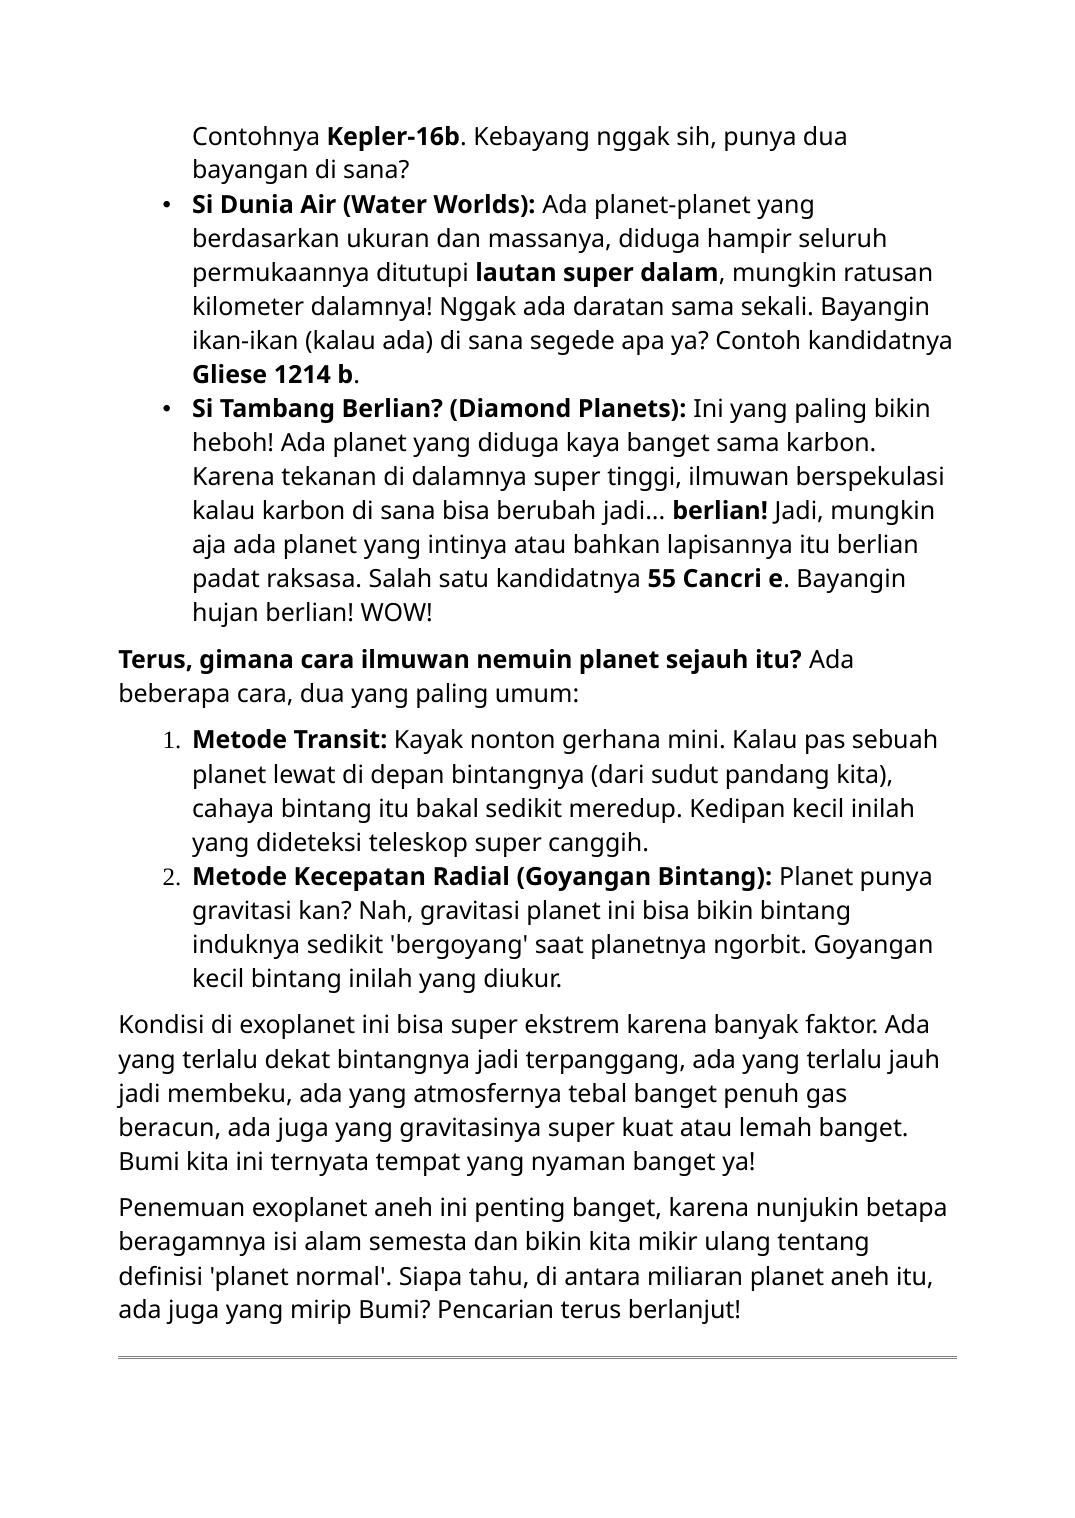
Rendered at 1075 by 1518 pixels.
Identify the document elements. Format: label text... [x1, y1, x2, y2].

list Contohnya Kepler-16b. Kebayang nggak sih, punya dua bayangan di sana? [162, 118, 957, 186]
text Penemuan exoplanet aneh ini penting banget, karena nunjukin betapa beragamnya isi alam semesta dan bikin kita mikir ulang tentang definisi 'planet normal'. Siapa tahu, di antara miliaran planet aneh itu, ada juga yang mirip Bumi? Pencarian terus berlanjut! [118, 1190, 957, 1326]
text Terus, gimana cara ilmuwan nemuin planet sejauh itu? Ada beberapa cara, dua yang paling umum: [118, 642, 957, 710]
list Si Dunia Air (Water Worlds): Ada planet-planet yang berdasarkan ukuran dan massanya, diduga hampir seluruh permukaannya ditutupi lautan super dalam, mungkin ratusan kilometer dalamnya! Nggak ada daratan sama sekali. Bayangin ikan-ikan (kalau ada) di sana segede apa ya? Contoh kandidatnya Gliese 1214 b. [162, 186, 957, 391]
text Kondisi di exoplanet ini bisa super ekstrem karena banyak faktor. Ada yang terlalu dekat bintangnya jadi terpanggang, ada yang terlalu jauh jadi membeku, ada yang atmosfernya tebal banget penuh gas beracun, ada juga yang gravitasinya super kuat atau lemah banget. Bumi kita ini ternyata tempat yang nyaman banget ya! [118, 1007, 957, 1177]
list Metode Transit: Kayak nonton gerhana mini. Kalau pas sebuah planet lewat di depan bintangnya (dari sudut pandang kita), cahaya bintang itu bakal sedikit meredup. Kedipan kecil inilah yang dideteksi teleskop super canggih. [162, 722, 957, 858]
list Si Tambang Berlian? (Diamond Planets): Ini yang paling bikin heboh! Ada planet yang diduga kaya banget sama karbon. Karena tekanan di dalamnya super tinggi, ilmuwan berspekulasi kalau karbon di sana bisa berubah jadi... berlian! Jadi, mungkin aja ada planet yang intinya atau bahkan lapisannya itu berlian padat raksasa. Salah satu kandidatnya 55 Cancri e. Bayangin hujan berlian! WOW! [162, 391, 957, 629]
list Metode Kecepatan Radial (Goyangan Bintang): Planet punya gravitasi kan? Nah, gravitasi planet ini bisa bikin bintang induknya sedikit 'bergoyang' saat planetnya ngorbit. Goyangan kecil bintang inilah yang diukur. [162, 858, 957, 995]
